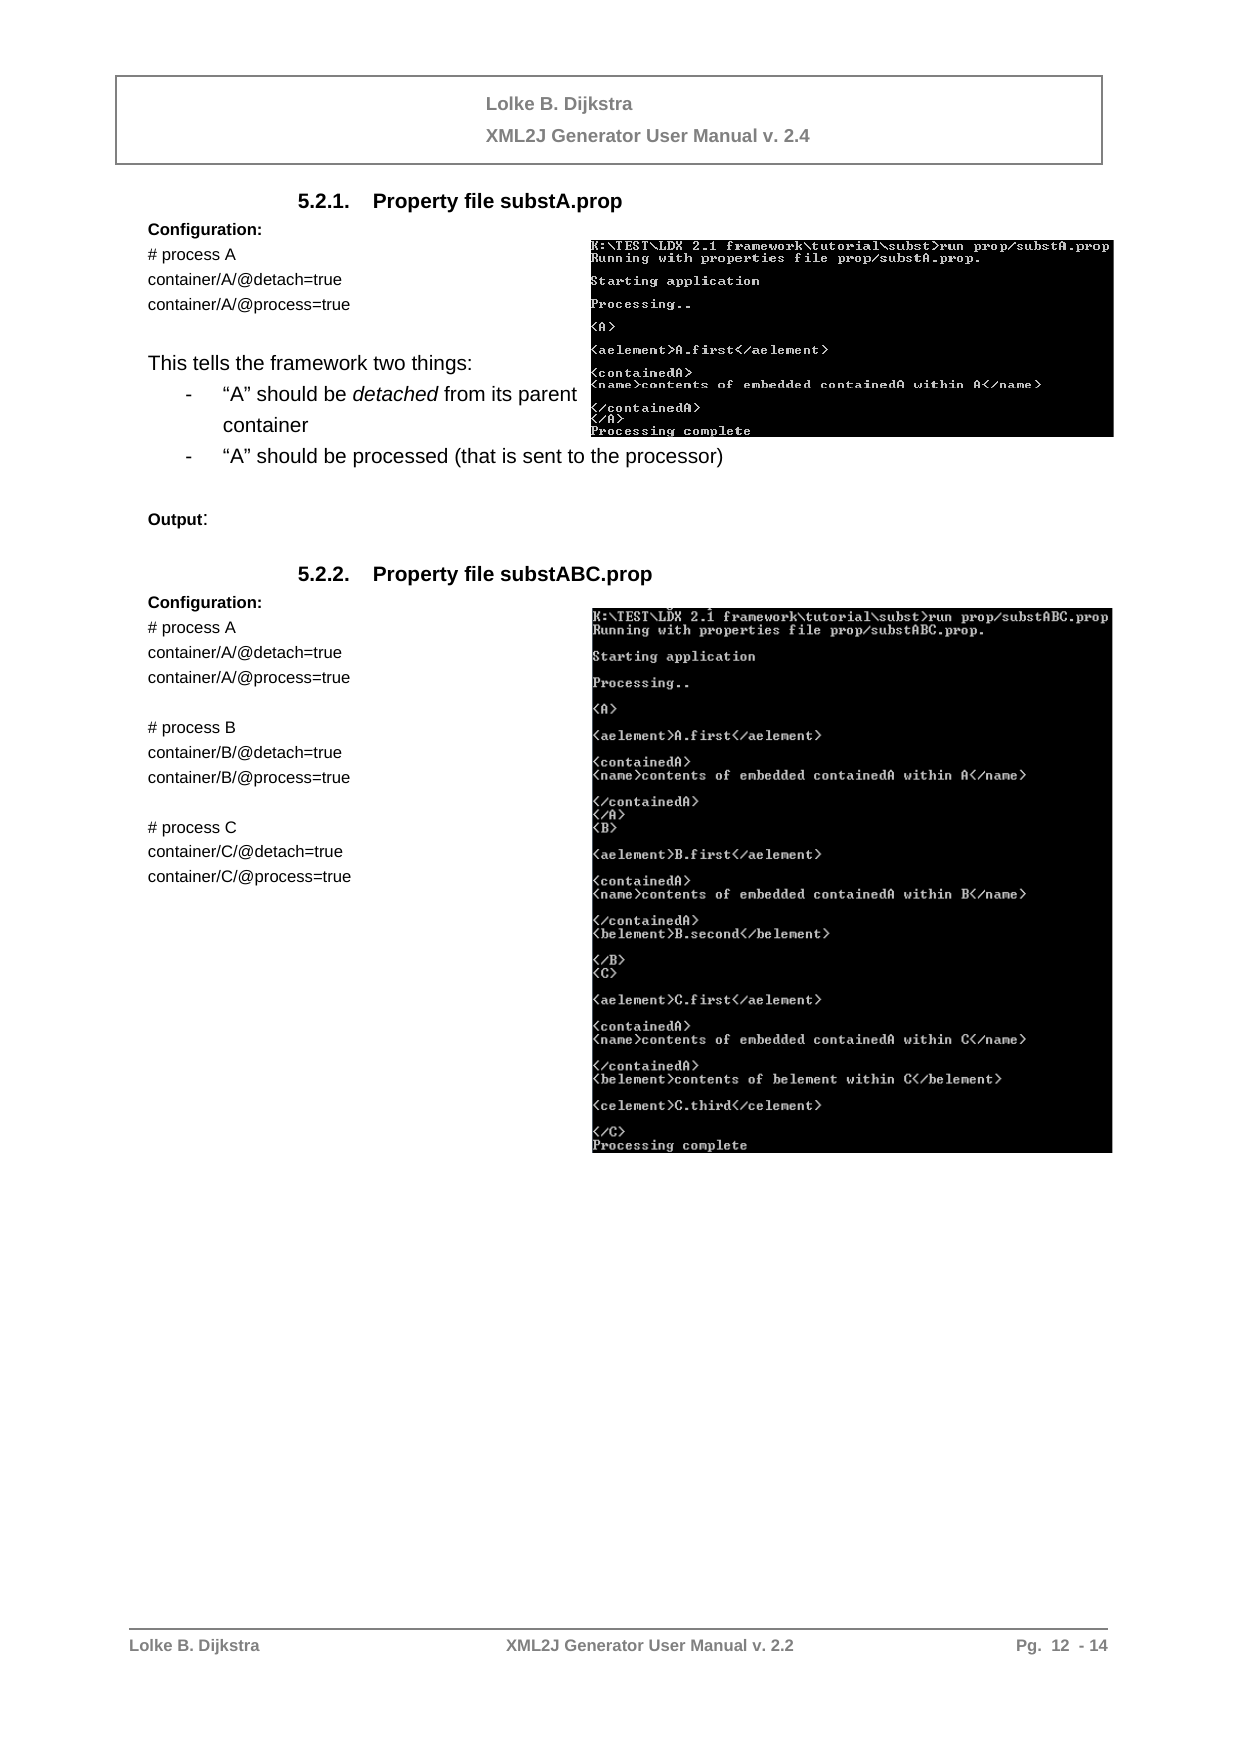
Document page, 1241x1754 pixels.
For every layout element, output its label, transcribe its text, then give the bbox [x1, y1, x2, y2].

subtitle Property file substABC.prop [298, 562, 1090, 586]
text Configuration: [148, 220, 1090, 239]
text container/C/@process=true [148, 867, 592, 886]
text Output: [148, 506, 1090, 530]
text container/A/@detach=true [148, 269, 591, 289]
text Configuration: [148, 593, 1090, 612]
text container/A/@detach=true [148, 643, 592, 662]
text This tells the framework two things: [148, 350, 591, 374]
text container/B/@detach=true [148, 743, 592, 762]
text container/A/@process=true [148, 668, 592, 687]
text container/A/@process=true [148, 294, 591, 313]
text # process B [148, 718, 592, 737]
picture [591, 240, 1114, 437]
list “A” should be processed (that is sent to the processor) [185, 444, 1090, 468]
text container/C/@detach=true [148, 842, 592, 861]
text container/B/@process=true [148, 768, 592, 787]
list “A” should be detached from its parent container [185, 382, 591, 437]
text # process C [148, 817, 592, 837]
picture [592, 608, 1113, 1153]
text # process A [148, 618, 592, 637]
subtitle Property file substA.prop [298, 188, 1090, 212]
text # process A [148, 244, 591, 264]
